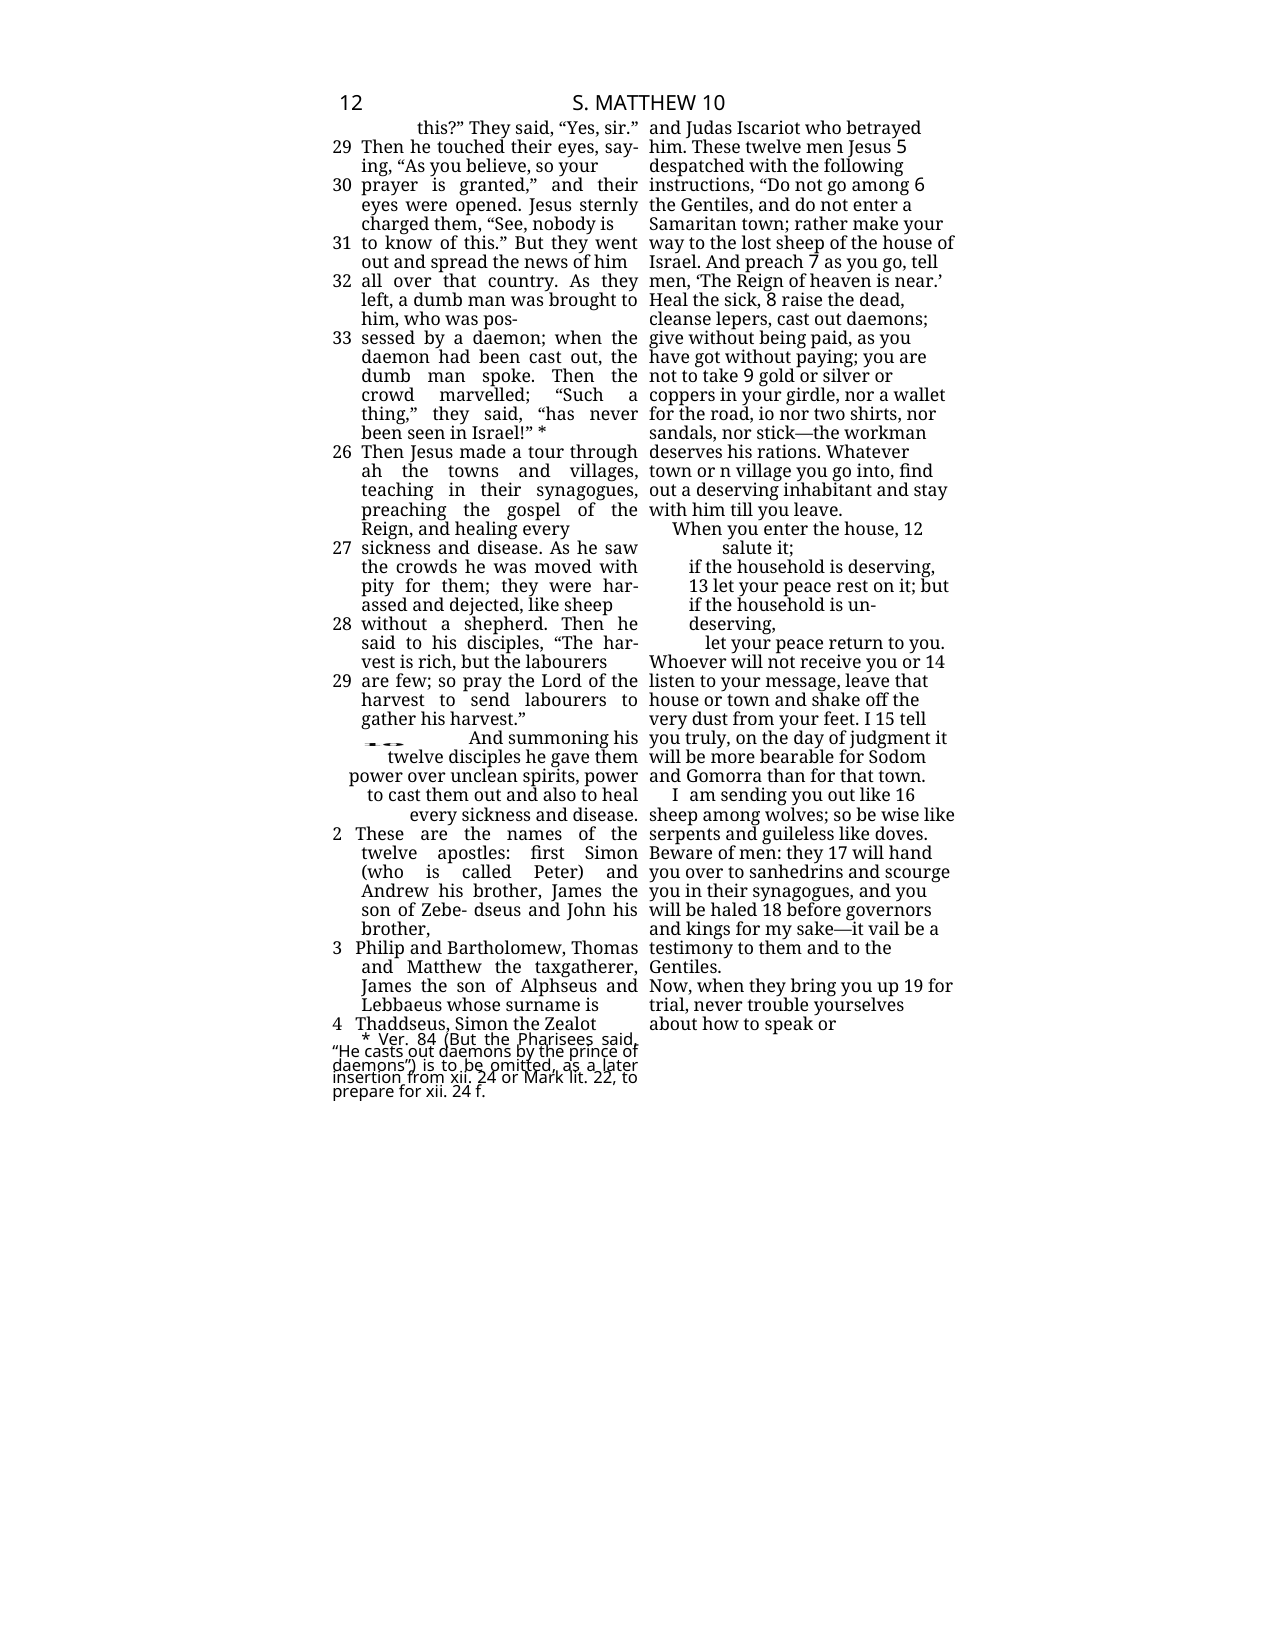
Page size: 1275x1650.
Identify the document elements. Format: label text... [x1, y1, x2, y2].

list Thaddseus, Simon the Zealot [332, 1015, 638, 1034]
text * Ver. 84 (But the Pharisees said, “He casts out daemons by the prince of daemons”) is to be omitted, as a later insertion from xii. 24 or Mark lit. 22, to prepare for xii. 24 f. [332, 1034, 638, 1099]
text Whoever will not receive you or 14 listen to your message, leave that house or town and shake off the very dust from your feet. I 15 tell you truly, on the day of judgment it will be more bear­able for Sodom and Gomorra than for that town. [649, 653, 955, 787]
list prayer is granted,” and their eyes were opened. Jesus sternly charged them, “See, nobody is [332, 177, 638, 234]
list Philip and Bartholomew, Thom­as and Matthew the taxgatherer, James the son of Alphseus and Lebbaeus whose surname is [332, 939, 638, 1015]
text and Judas Iscariot who betrayed him. These twelve men Jesus 5 despatched with the following instructions, “Do not go among 6 the Gentiles, and do not enter a Samaritan town; rather make your way to the lost sheep of the house of Israel. And preach 7 as you go, tell men, ‘The Reign of heaven is near.’ Heal the sick, 8 raise the dead, cleanse lepers, cast out daemons; give without being paid, as you have got with­out paying; you are not to take 9 gold or silver or coppers in your girdle, nor a wallet for the road, io nor two shirts, nor sandals, nor stick—the workman deserves his rations. Whatever town or n village you go into, find out a deserving inhabitant and stay with him till you leave. [649, 119, 955, 520]
text if the household is deserving, 13 let your peace rest on it; but if the household is un­deserving, [688, 558, 955, 634]
list Then he touched their eyes, say­ing, “As you believe, so your [332, 138, 638, 177]
text And summoning his twelve disciples he gave them power over unclean spirits, power to cast them out and also to heal every sickness and disease. [332, 729, 638, 825]
list sickness and disease. As he saw the crowds he was moved with pity for them; they were har­assed and dejected, like sheep [332, 539, 638, 615]
list These are the names of the twelve apostles: first Simon (who is called Peter) and Andrew his brother, James the son of Zebe- dseus and John his brother, [332, 825, 638, 939]
text Now, when they bring you up 19 for trial, never trouble your­selves about how to speak or [649, 977, 955, 1034]
list am sending you out like 16 sheep among wolves; so be wise like serpents and guileless like doves. Beware of men: they 17 will hand you over to sanhedrins and scourge you in their syna­gogues, and you will be haled 18 before governors and kings for my sake—it vail be a testimony to them and to the Gentiles. [649, 787, 955, 977]
text When you enter the house, 12 salute it; [672, 520, 955, 558]
list are few; so pray the Lord of the harvest to send labourers to gather his harvest.” [332, 672, 638, 729]
list Then Jesus made a tour through ah the towns and vil­lages, teaching in their syna­gogues, preaching the gospel of the Reign, and healing every [332, 443, 638, 539]
list without a shepherd. Then he said to his disciples, “The har­vest is rich, but the labourers [332, 615, 638, 672]
list to know of this.” But they went out and spread the news of him [332, 234, 638, 272]
list sessed by a daemon; when the daemon had been cast out, the dumb man spoke. Then the crowd marvelled; “Such a thing,” they said, “has never been seen in Israel!” * [332, 329, 638, 443]
list all over that country. As they left, a dumb man was brought to him, who was pos- [332, 272, 638, 329]
text let your peace return to you. [705, 634, 955, 653]
text this?” They said, “Yes, sir.” [332, 119, 638, 138]
